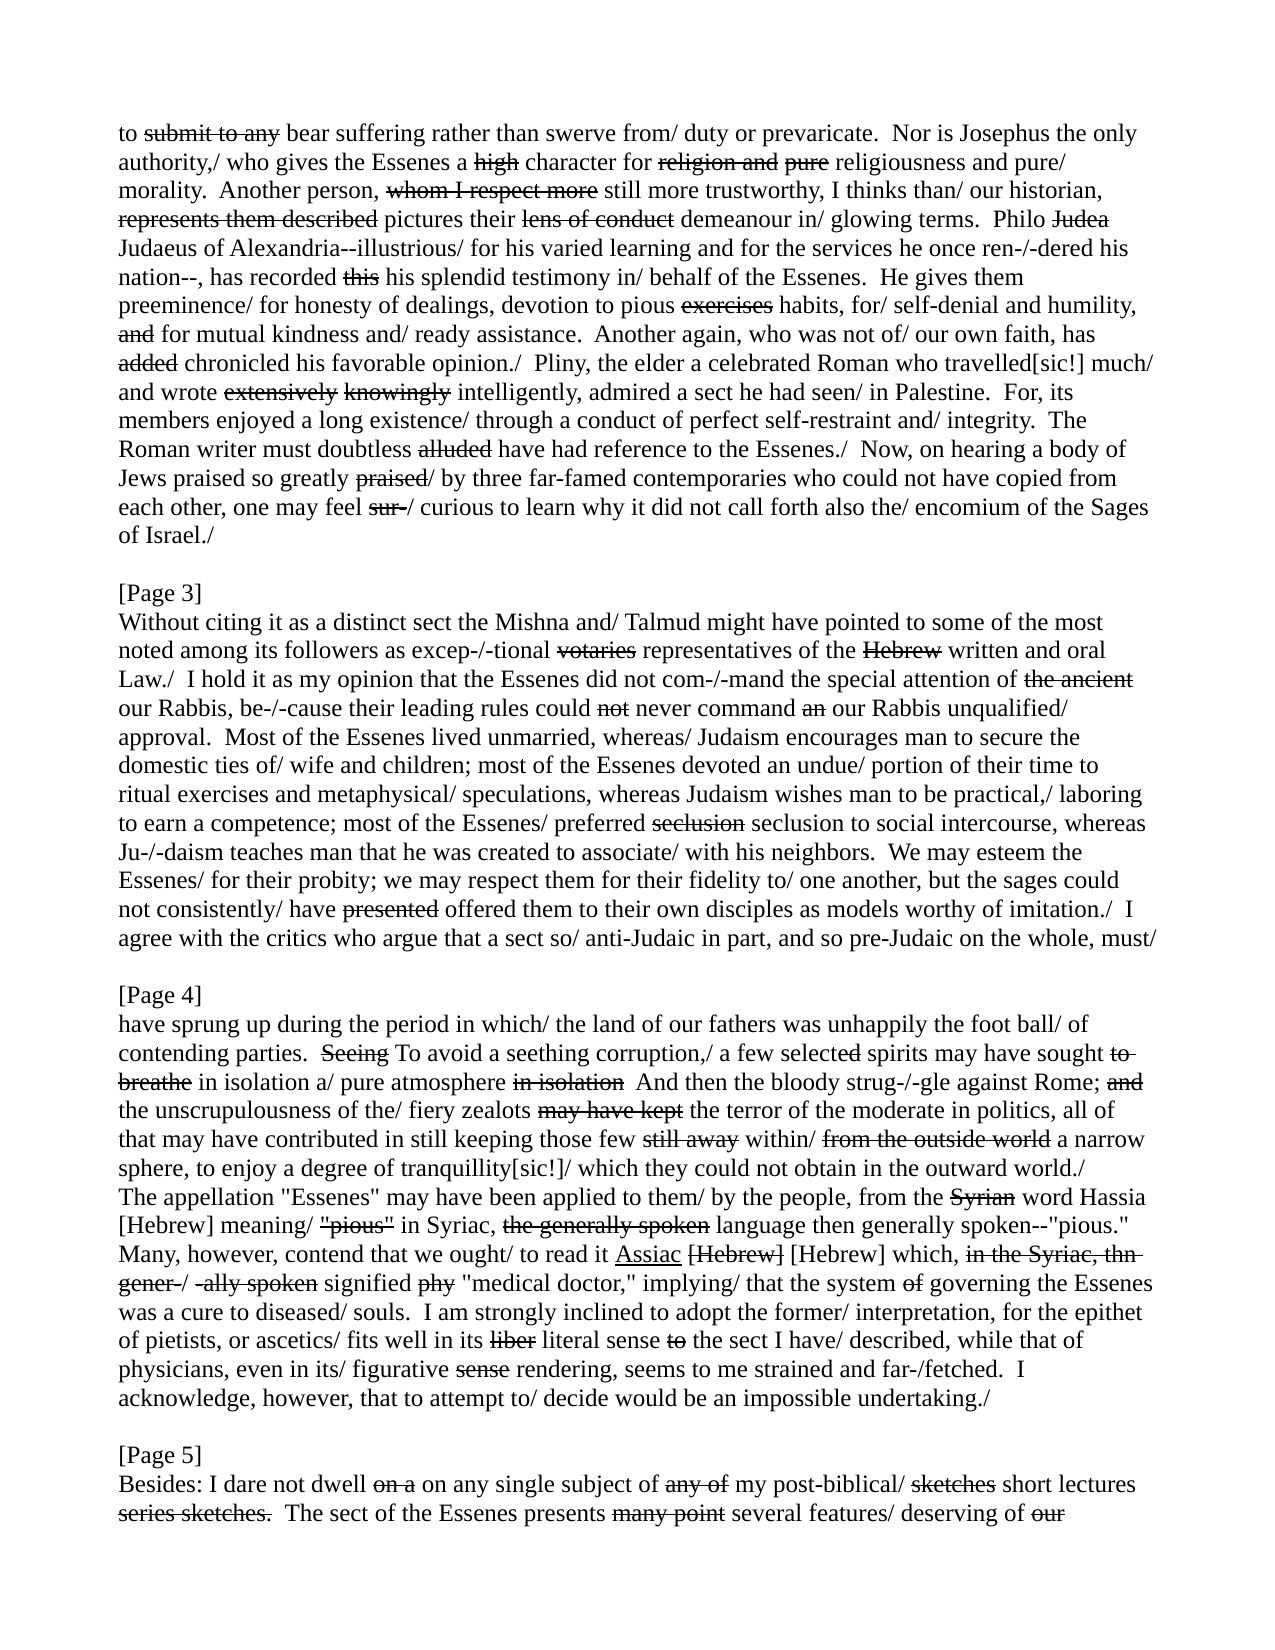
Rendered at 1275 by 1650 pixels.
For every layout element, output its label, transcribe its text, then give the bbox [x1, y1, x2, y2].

text have sprung up during the period in which/ the land of our fathers was unhappily the foot ball/ of contending parties. Seeing To avoid a seething corruption,/ a few selected spirits may have sought to breathe in isolation a/ pure atmosphere in isolation And then the bloody strug-/-gle against Rome; and the unscrupulousness of the/ fiery zealots may have kept the terror of the moderate in politics, all of that may have contributed in still keeping those few still away within/ from the outside world a narrow sphere, to enjoy a degree of tranquillity[sic!]/ which they could not obtain in the outward world./ [118, 1009, 1157, 1182]
text to submit to any bear suffering rather than swerve from/ duty or prevaricate. Nor is Josephus the only authority,/ who gives the Essenes a high character for religion and pure religiousness and pure/ morality. Another person, whom I respect more still more trustworthy, I thinks than/ our historian, represents them described pictures their lens of conduct demeanour in/ glowing terms. Philo Judea Judaeus of Alexandria--illustrious/ for his varied learning and for the services he once ren-/-dered his nation--, has recorded this his splendid testimony in/ behalf of the Essenes. He gives them preeminence/ for honesty of dealings, devotion to pious exercises habits, for/ self-denial and humility, and for mutual kindness and/ ready assistance. Another again, who was not of/ our own faith, has added chronicled his favorable opinion./ Pliny, the elder a celebrated Roman who travelled[sic!] much/ and wrote extensively knowingly intelligently, admired a sect he had seen/ in Palestine. For, its members enjoyed a long existence/ through a conduct of perfect self-restraint and/ integrity. The Roman writer must doubtless alluded have had reference to the Essenes./ Now, on hearing a body of Jews praised so greatly praised/ by three far-famed contemporaries who could not have copied from each other, one may feel sur-/ curious to learn why it did not call forth also the/ encomium of the Sages of Israel./ [118, 118, 1157, 549]
text [Page 4] [118, 981, 1157, 1009]
text Besides: I dare not dwell on a on any single subject of any of my post-biblical/ sketches short lectures series sketches. The sect of the Essenes presents many point several features/ deserving of our [118, 1469, 1157, 1527]
text [Page 3] [118, 578, 1157, 607]
text Without citing it as a distinct sect the Mishna and/ Talmud might have pointed to some of the most noted among its followers as excep-/-tional votaries representatives of the Hebrew written and oral Law./ I hold it as my opinion that the Essenes did not com-/-mand the special attention of the ancient our Rabbis, be-/-cause their leading rules could not never command an our Rabbis unqualified/ approval. Most of the Essenes lived unmarried, whereas/ Judaism encourages man to secure the domestic ties of/ wife and children; most of the Essenes devoted an undue/ portion of their time to ritual exercises and metaphysical/ speculations, whereas Judaism wishes man to be practical,/ laboring to earn a competence; most of the Essenes/ preferred seclusion seclusion to social intercourse, whereas Ju-/-daism teaches man that he was created to associate/ with his neighbors. We may esteem the Essenes/ for their probity; we may respect them for their fidelity to/ one another, but the sages could not consistently/ have presented offered them to their own disciples as models worthy of imitation./ I agree with the critics who argue that a sect so/ anti-Judaic in part, and so pre-Judaic on the whole, must/ [118, 607, 1157, 952]
text [Page 5] [118, 1441, 1157, 1469]
text The appellation "Essenes" may have been applied to them/ by the people, from the Syrian word Hassia [Hebrew] meaning/ "pious" in Syriac, the generally spoken language then generally spoken--"pious." Many, however, contend that we ought/ to read it Assiac [Hebrew] [Hebrew] which, in the Syriac, thn gener-/ -ally spoken signified phy "medical doctor," implying/ that the system of governing the Essenes was a cure to diseased/ souls. I am strongly inclined to adopt the former/ interpretation, for the epithet of pietists, or ascetics/ fits well in its liber literal sense to the sect I have/ described, while that of physicians, even in its/ figurative sense rendering, seems to me strained and far-/fetched. I acknowledge, however, that to attempt to/ decide would be an impossible undertaking./ [118, 1182, 1157, 1412]
